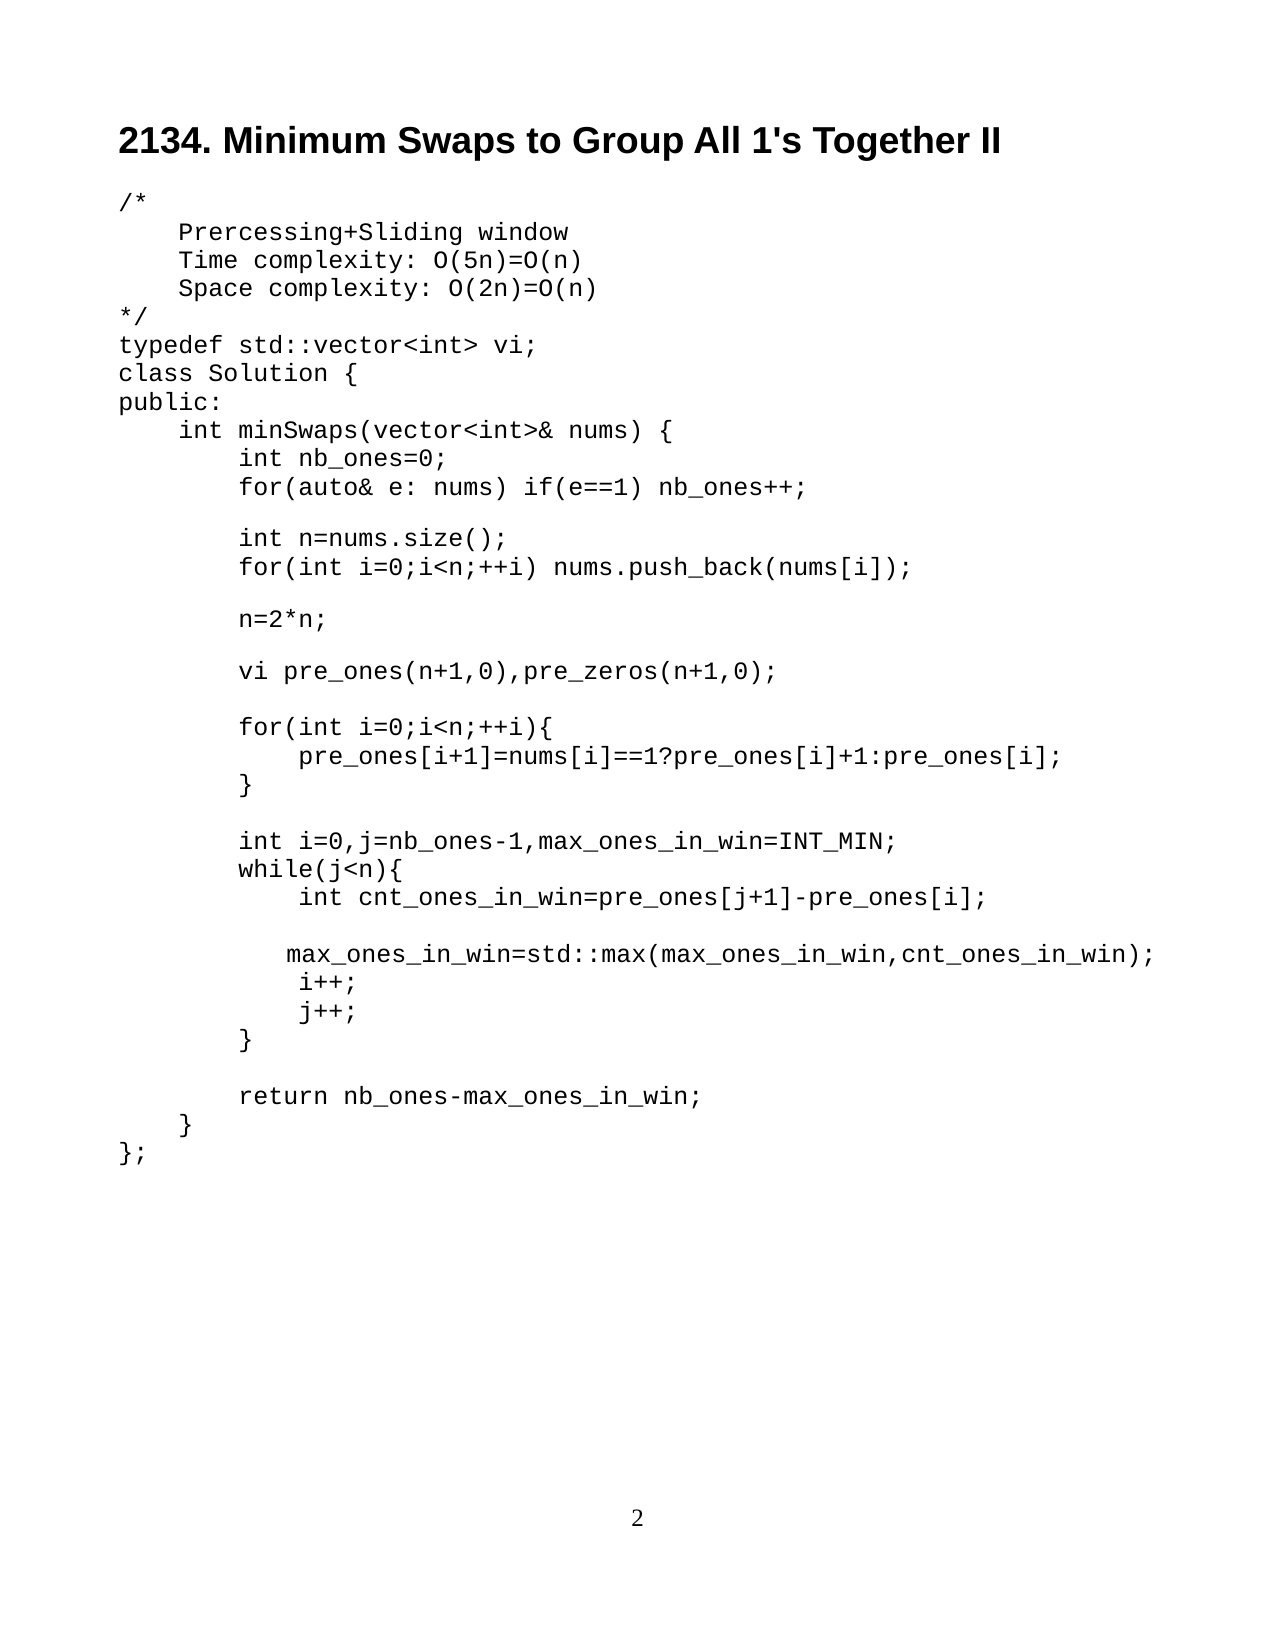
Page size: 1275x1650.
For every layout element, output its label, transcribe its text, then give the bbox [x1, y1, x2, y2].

text Space complexity: O(2n)=O(n) [118, 276, 1157, 304]
text Time complexity: O(5n)=O(n) [118, 247, 1157, 276]
text j++; [118, 998, 1157, 1027]
text while(j<n){ [118, 857, 1157, 885]
text i++; [118, 970, 1157, 998]
text */ [118, 304, 1157, 332]
text for(int i=0;i<n;++i){ [118, 715, 1157, 743]
text return nb_ones-max_ones_in_win; [118, 1083, 1157, 1112]
text class Solution { [118, 361, 1157, 389]
text } [118, 1112, 1157, 1140]
text int n=nums.size(); [118, 526, 1157, 554]
text for(int i=0;i<n;++i) nums.push_back(nums[i]); [118, 554, 1157, 583]
text for(auto& e: nums) if(e==1) nb_ones++; [118, 474, 1157, 502]
text pre_ones[i+1]=nums[i]==1?pre_ones[i]+1:pre_ones[i]; [118, 743, 1157, 772]
text Prercessing+Sliding window [118, 219, 1157, 247]
text int cnt_ones_in_win=pre_ones[j+1]-pre_ones[i]; [118, 885, 1157, 913]
text int i=0,j=nb_ones-1,max_ones_in_win=INT_MIN; [118, 828, 1157, 857]
text int minSwaps(vector<int>& nums) { [118, 417, 1157, 446]
text } [118, 772, 1157, 800]
text }; [118, 1140, 1157, 1168]
text /* [118, 191, 1157, 219]
text n=2*n; [118, 606, 1157, 635]
text int nb_ones=0; [118, 446, 1157, 474]
text typedef std::vector<int> vi; [118, 332, 1157, 361]
text max_ones_in_win=std::max(max_ones_in_win,cnt_ones_in_win); [286, 913, 1157, 970]
text public: [118, 389, 1157, 417]
subtitle 2134. Minimum Swaps to Group All 1's Together II [118, 118, 1157, 161]
text vi pre_ones(n+1,0),pre_zeros(n+1,0); [118, 658, 1157, 687]
text } [118, 1027, 1157, 1055]
